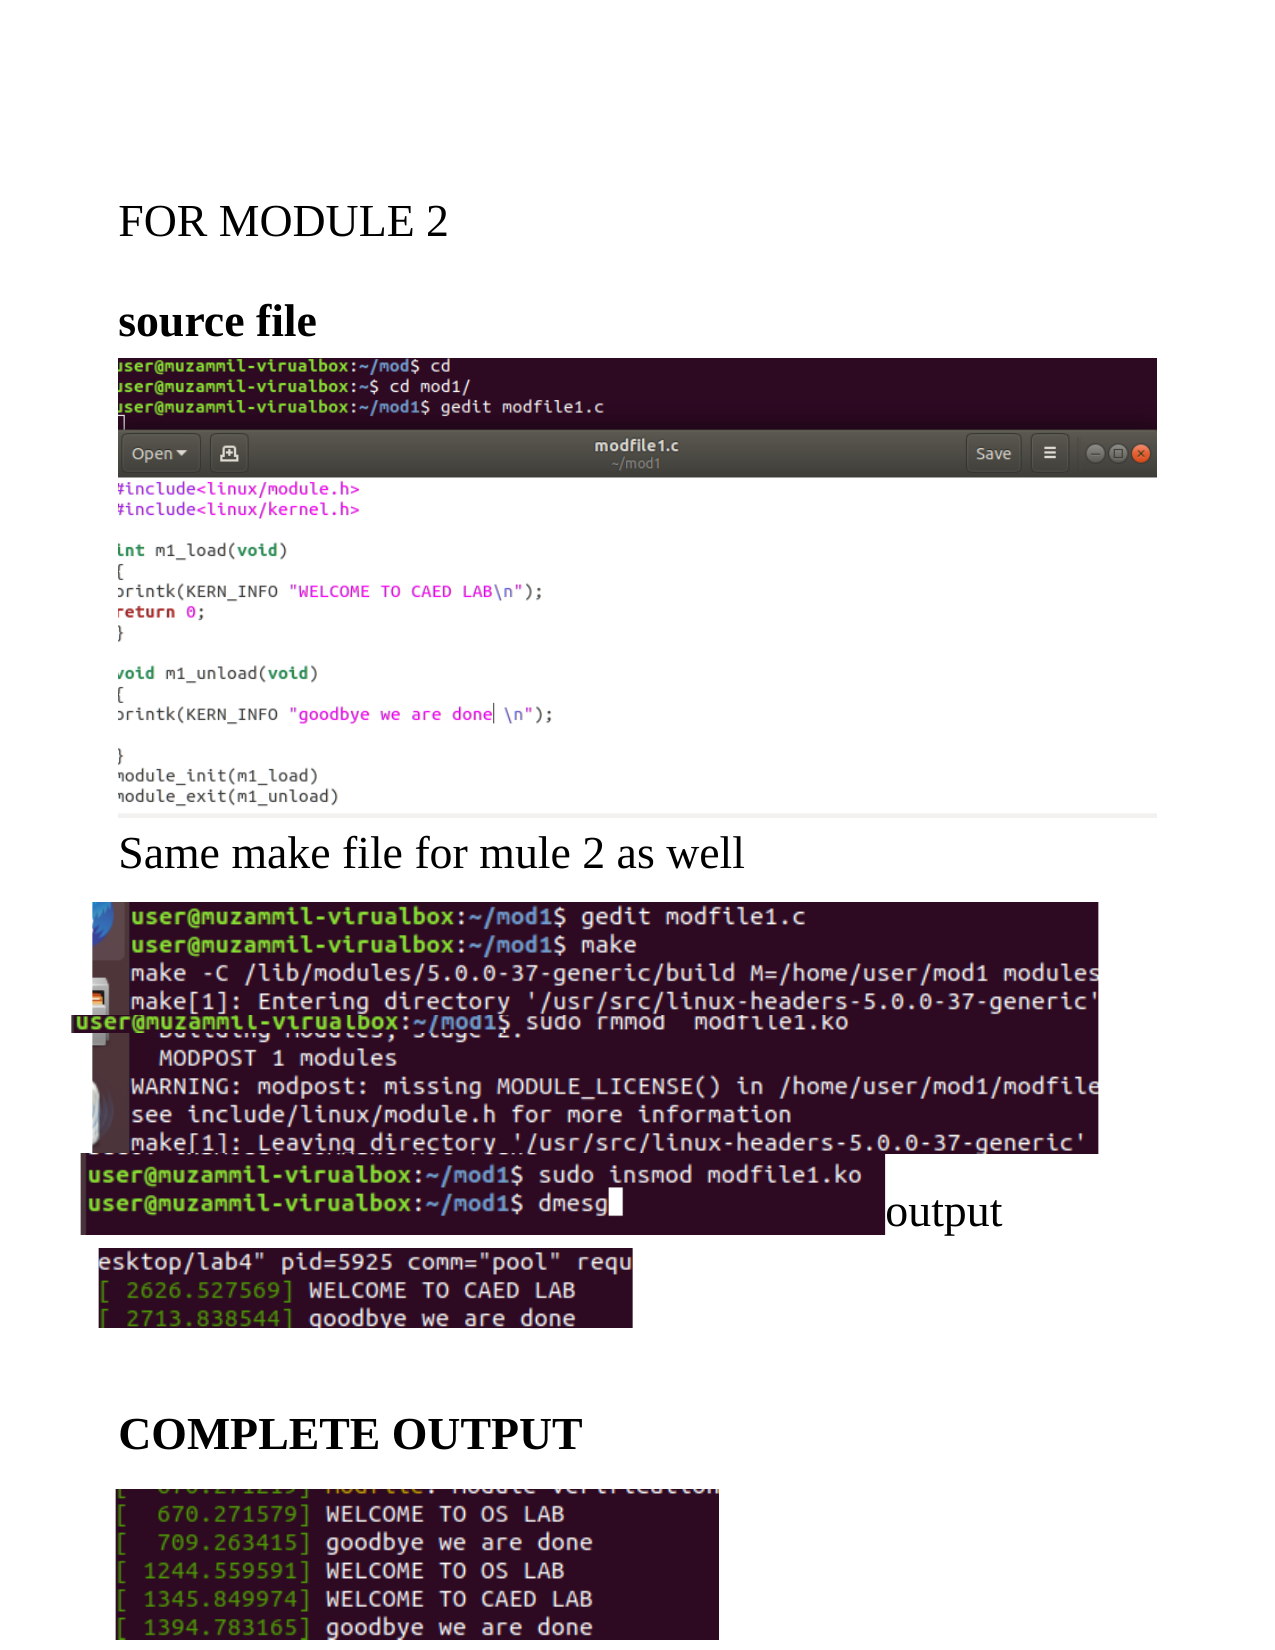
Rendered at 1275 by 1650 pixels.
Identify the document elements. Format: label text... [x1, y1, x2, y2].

subtitle COMPLETE OUTPUT [118, 1407, 1157, 1459]
text FOR MODULE 2 [118, 193, 1157, 246]
subtitle source file [118, 293, 1157, 346]
text output [118, 1071, 1157, 1237]
text Same make file for mule 2 as well [118, 818, 1157, 878]
